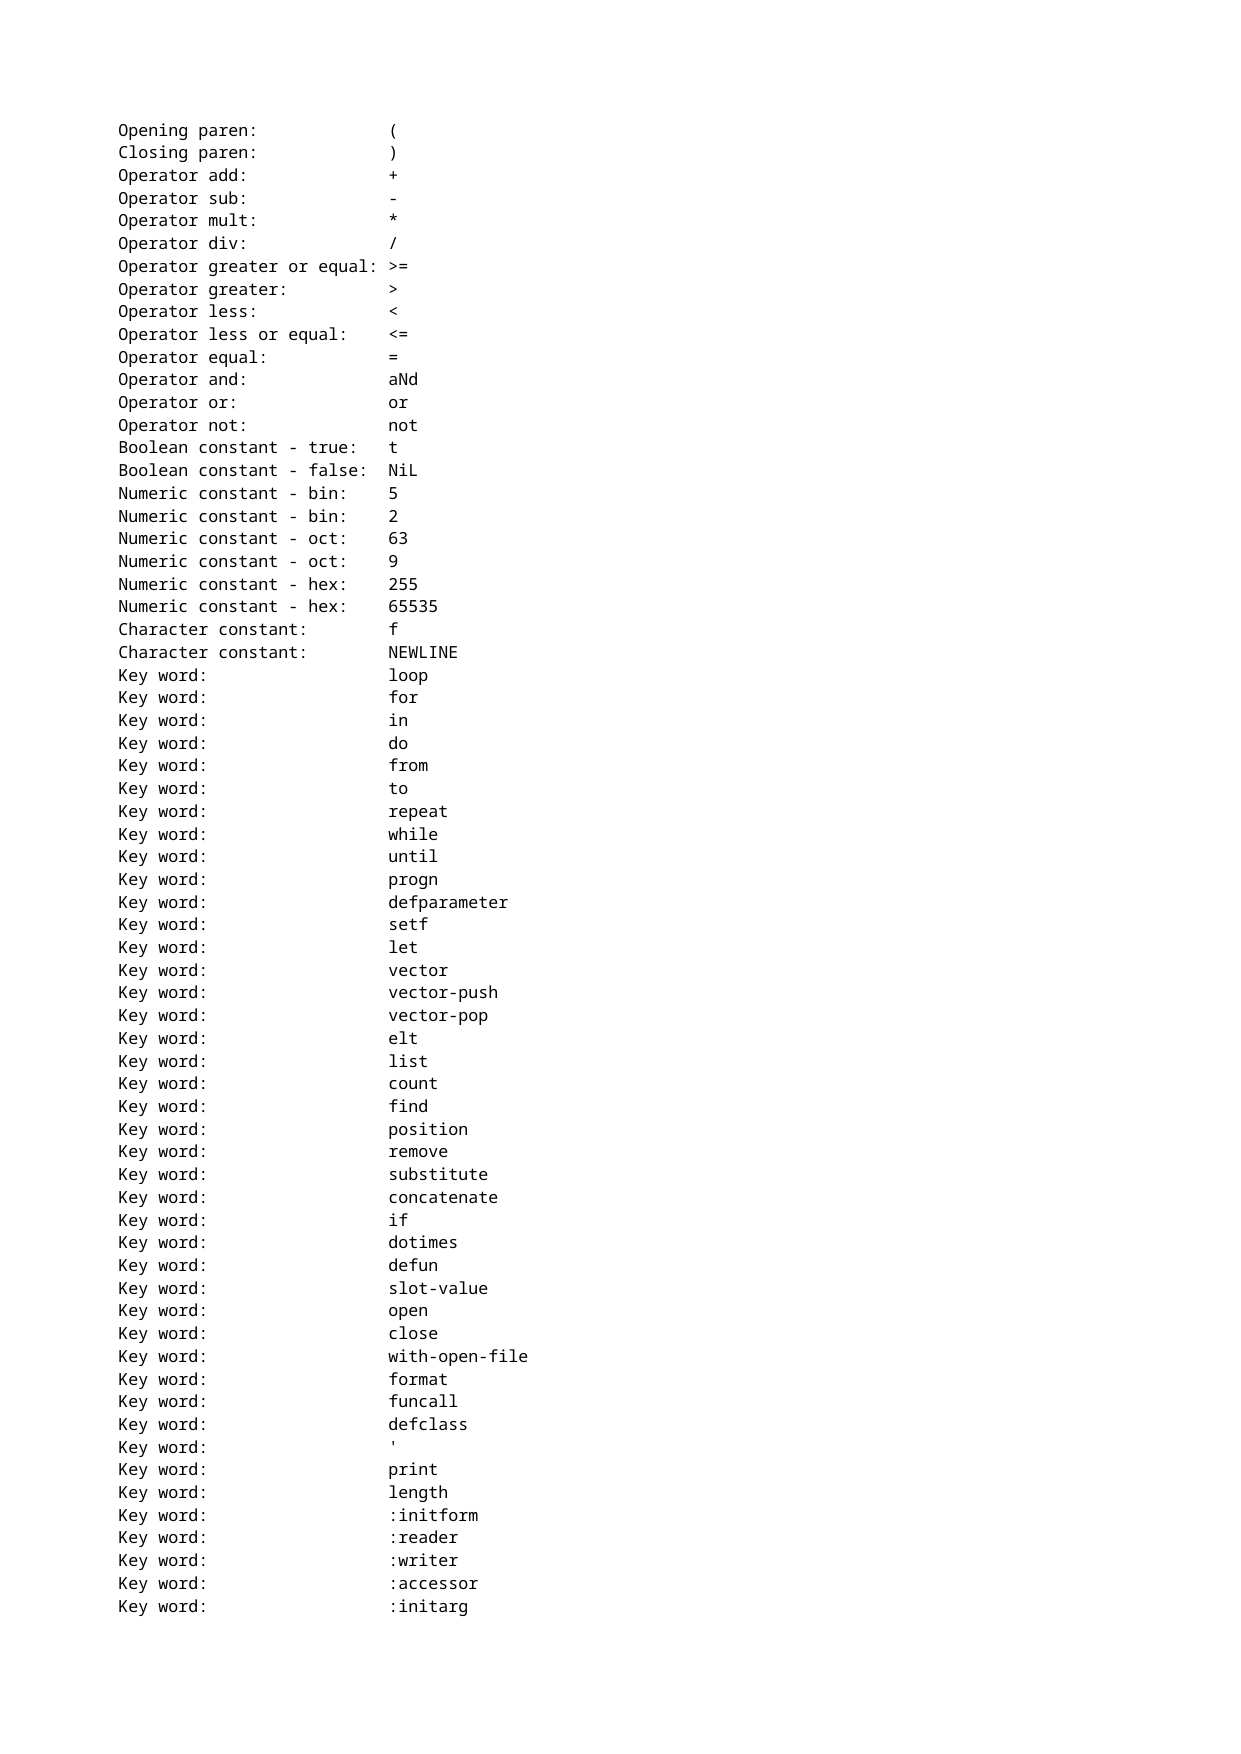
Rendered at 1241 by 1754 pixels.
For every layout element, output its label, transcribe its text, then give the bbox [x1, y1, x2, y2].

text Key word: :initform [118, 1503, 1122, 1526]
text Key word: print [118, 1458, 1122, 1481]
text Key word: while [118, 822, 1122, 845]
text Key word: substitute [118, 1163, 1122, 1185]
text Key word: :writer [118, 1549, 1122, 1571]
text Key word: do [118, 731, 1122, 754]
text Operator and: aNd [118, 368, 1122, 391]
text Key word: slot-value [118, 1276, 1122, 1299]
text Numeric constant - hex: 65535 [118, 595, 1122, 618]
text Key word: for [118, 686, 1122, 708]
text Key word: defclass [118, 1412, 1122, 1435]
text Numeric constant - bin: 5 [118, 481, 1122, 504]
text Operator greater: > [118, 277, 1122, 300]
text Key word: :initarg [118, 1594, 1122, 1617]
text Key word: until [118, 845, 1122, 867]
text Operator mult: * [118, 209, 1122, 232]
text Key word: setf [118, 913, 1122, 936]
text Operator or: or [118, 391, 1122, 413]
text Key word: remove [118, 1140, 1122, 1163]
text Key word: position [118, 1117, 1122, 1140]
text Operator greater or equal: >= [118, 254, 1122, 277]
text Operator add: + [118, 163, 1122, 186]
text Key word: count [118, 1072, 1122, 1094]
text Key word: funcall [118, 1390, 1122, 1412]
text Key word: length [118, 1481, 1122, 1503]
text Operator less: < [118, 300, 1122, 322]
text Numeric constant - hex: 255 [118, 572, 1122, 595]
text Closing paren: ) [118, 141, 1122, 163]
text Key word: vector-pop [118, 1004, 1122, 1026]
text Key word: defun [118, 1253, 1122, 1276]
text Key word: from [118, 754, 1122, 777]
text Key word: defparameter [118, 890, 1122, 913]
text Key word: if [118, 1208, 1122, 1231]
text Key word: concatenate [118, 1185, 1122, 1208]
text Numeric constant - oct: 9 [118, 549, 1122, 572]
text Key word: repeat [118, 799, 1122, 822]
text Key word: loop [118, 663, 1122, 686]
text Key word: dotimes [118, 1231, 1122, 1253]
text Key word: find [118, 1094, 1122, 1117]
text Key word: open [118, 1299, 1122, 1322]
text Key word: elt [118, 1026, 1122, 1049]
text Key word: ' [118, 1435, 1122, 1458]
text Boolean constant - true: t [118, 436, 1122, 459]
text Numeric constant - oct: 63 [118, 527, 1122, 549]
text Key word: close [118, 1322, 1122, 1344]
text Key word: format [118, 1367, 1122, 1390]
text Key word: to [118, 777, 1122, 799]
text Key word: with-open-file [118, 1344, 1122, 1367]
text Character constant: f [118, 618, 1122, 640]
text Opening paren: ( [118, 118, 1122, 141]
text Key word: vector [118, 958, 1122, 981]
text Operator div: / [118, 232, 1122, 254]
text Key word: :reader [118, 1526, 1122, 1549]
text Numeric constant - bin: 2 [118, 504, 1122, 527]
text Key word: list [118, 1049, 1122, 1072]
text Key word: vector-push [118, 981, 1122, 1004]
text Key word: let [118, 936, 1122, 958]
text Key word: progn [118, 867, 1122, 890]
text Key word: in [118, 708, 1122, 731]
text Key word: :accessor [118, 1571, 1122, 1594]
text Boolean constant - false: NiL [118, 459, 1122, 481]
text Operator sub: - [118, 186, 1122, 209]
text Character constant: NEWLINE [118, 640, 1122, 663]
text Operator less or equal: <= [118, 322, 1122, 345]
text Operator not: not [118, 413, 1122, 436]
text Operator equal: = [118, 345, 1122, 368]
